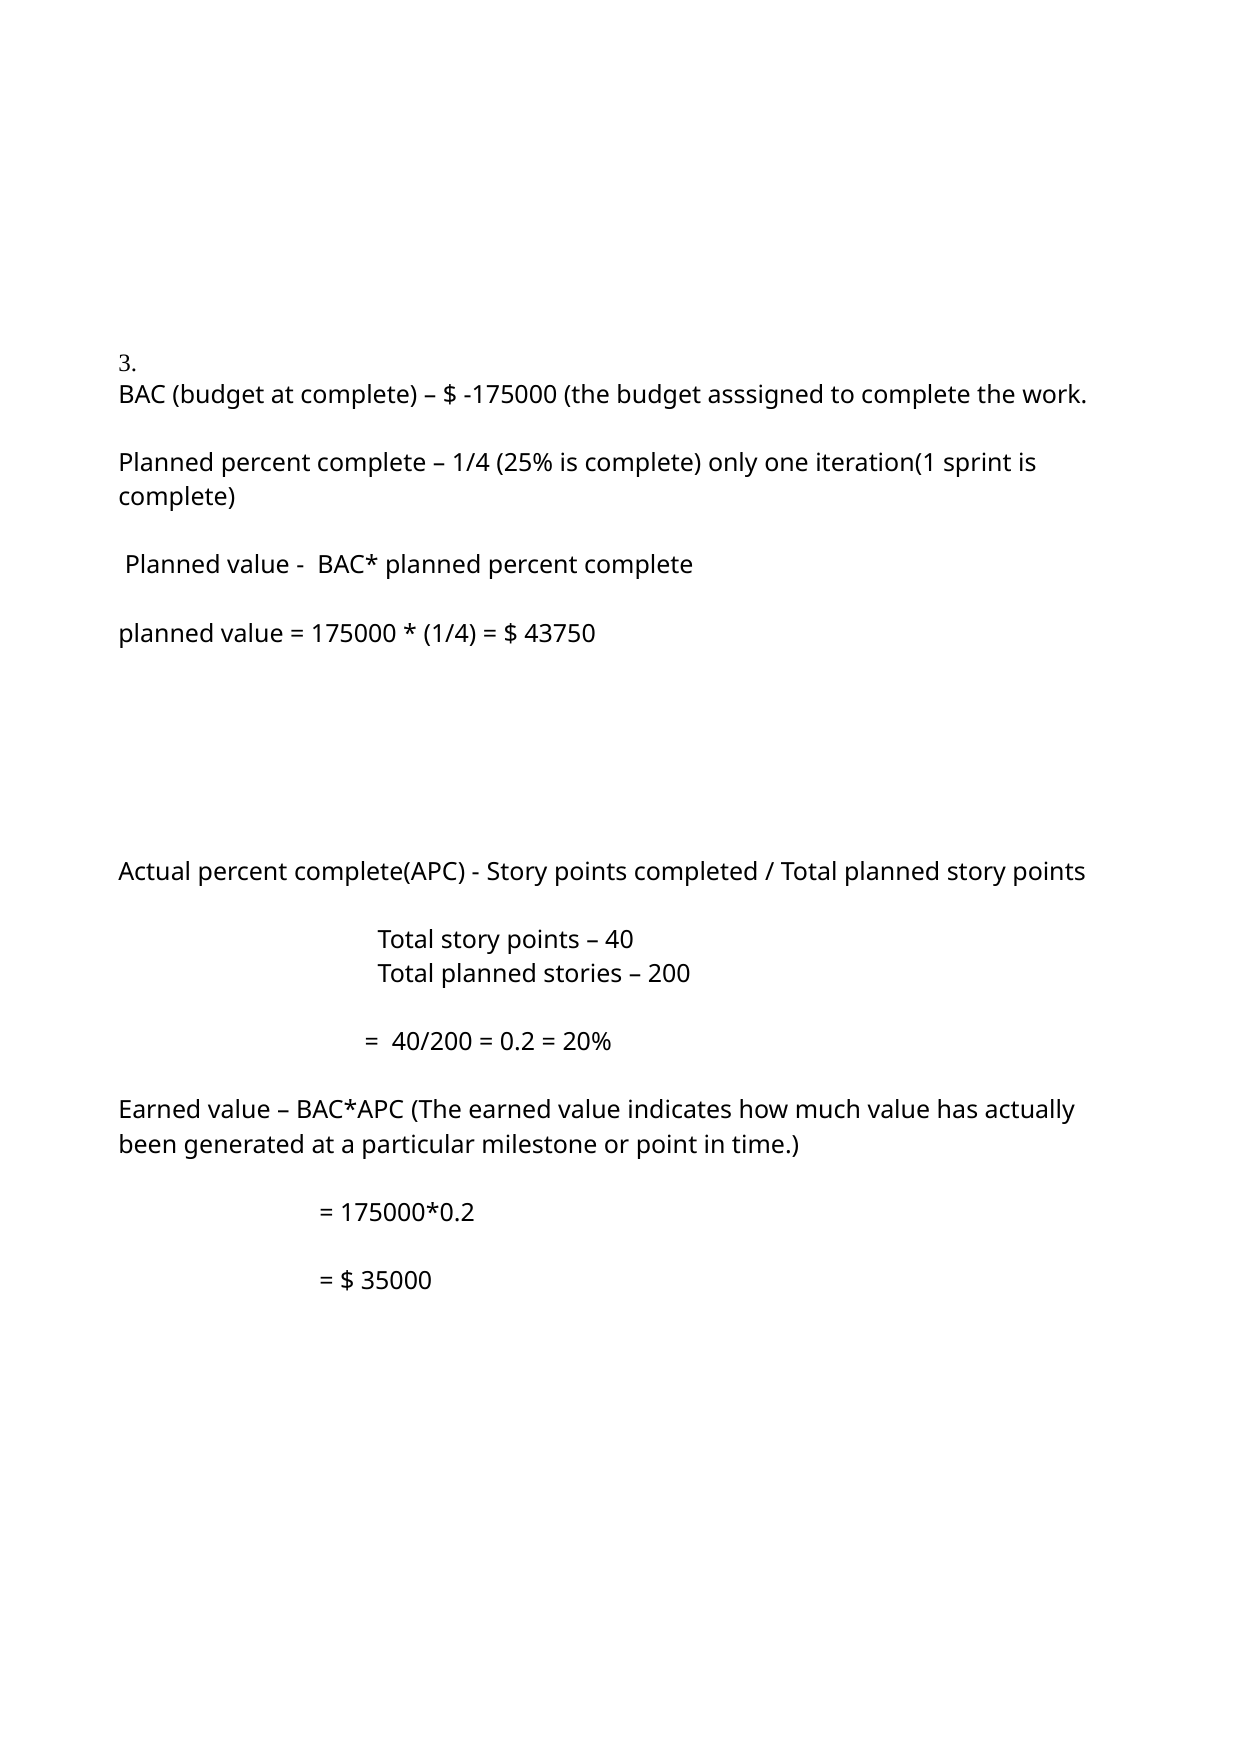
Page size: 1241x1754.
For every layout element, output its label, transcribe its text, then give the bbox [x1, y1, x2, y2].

text Planned value - BAC* planned percent complete [118, 547, 1122, 581]
text BAC (budget at complete) – $ -175000 (the budget asssigned to complete the work. [118, 377, 1122, 411]
text Planned percent complete – 1/4 (25% is complete) only one iteration(1 sprint is complete) [118, 445, 1122, 513]
text Total planned stories – 200 [118, 956, 1122, 990]
text Total story points – 40 [118, 922, 1122, 956]
text Earned value – BAC*APC (The earned value indicates how much value has actually been generated at a particular milestone or point in time.) [118, 1092, 1122, 1160]
text = $ 35000 [118, 1262, 1122, 1297]
text 3. [118, 348, 1122, 377]
text Actual percent complete(APC) - Story points completed / Total planned story points [118, 854, 1122, 888]
text = 175000*0.2 [118, 1194, 1122, 1228]
text = 40/200 = 0.2 = 20% [118, 1024, 1122, 1058]
text planned value = 175000 * (1/4) = $ 43750 [118, 615, 1122, 649]
